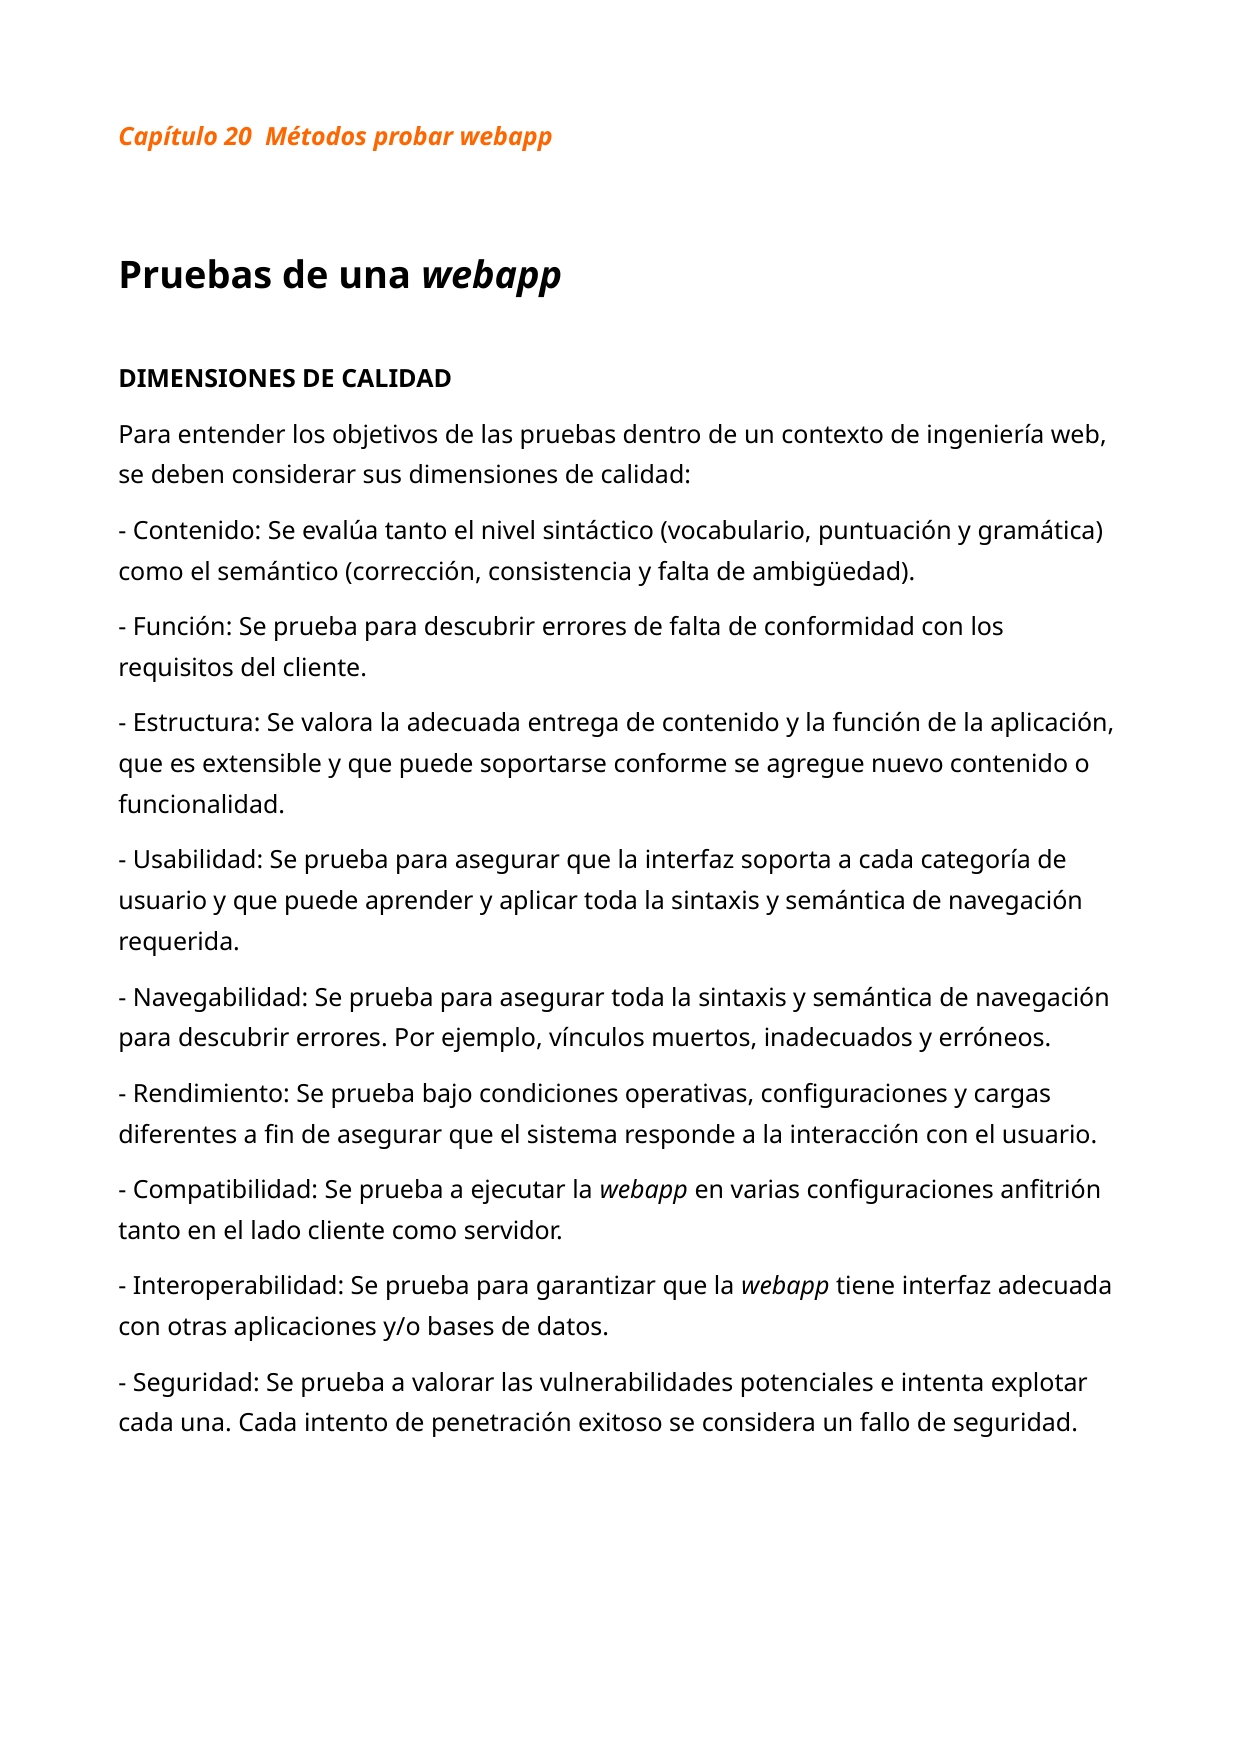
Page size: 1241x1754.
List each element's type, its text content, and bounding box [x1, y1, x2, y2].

text - Seguridad: Se prueba a valorar las vulnerabilidades potenciales e intenta explotar cada una. Cada intento de penetración exitoso se considera un fallo de seguridad. [118, 1364, 1122, 1439]
text - Estructura: Se valora la adecuada entrega de contenido y la función de la aplicación, que es extensible y que puede soportarse conforme se agregue nuevo contenido o funcionalidad. [118, 705, 1122, 821]
text Para entender los objetivos de las pruebas dentro de un contexto de ingeniería web, se deben considerar sus dimensiones de calidad: [118, 416, 1122, 491]
text - Compatibilidad: Se prueba a ejecutar la webapp en varias configuraciones anfitrión tanto en el lado cliente como servidor. [118, 1172, 1122, 1247]
text DIMENSIONES DE CALIDAD [118, 361, 1122, 395]
text - Navegabilidad: Se prueba para asegurar toda la sintaxis y semántica de navegación para descubrir errores. Por ejemplo, vínculos muertos, inadecuados y erróneos. [118, 979, 1122, 1054]
text - Rendimiento: Se prueba bajo condiciones operativas, configuraciones y cargas diferentes a fin de asegurar que el sistema responde a la interacción con el usuario. [118, 1075, 1122, 1150]
text - Contenido: Se evalúa tanto el nivel sintáctico (vocabulario, puntuación y gramática) como el semántico (corrección, consistencia y falta de ambigüedad). [118, 512, 1122, 587]
text - Interoperabilidad: Se prueba para garantizar que la webapp tiene interfaz adecuada con otras aplicaciones y/o bases de datos. [118, 1268, 1122, 1343]
text Capítulo 20 Métodos probar webapp [118, 118, 1122, 152]
subtitle Pruebas de una webapp [118, 248, 1122, 299]
text - Usabilidad: Se prueba para asegurar que la interfaz soporta a cada categoría de usuario y que puede aprender y aplicar toda la sintaxis y semántica de navegación requerida. [118, 842, 1122, 958]
text - Función: Se prueba para descubrir errores de falta de conformidad con los requisitos del cliente. [118, 609, 1122, 684]
